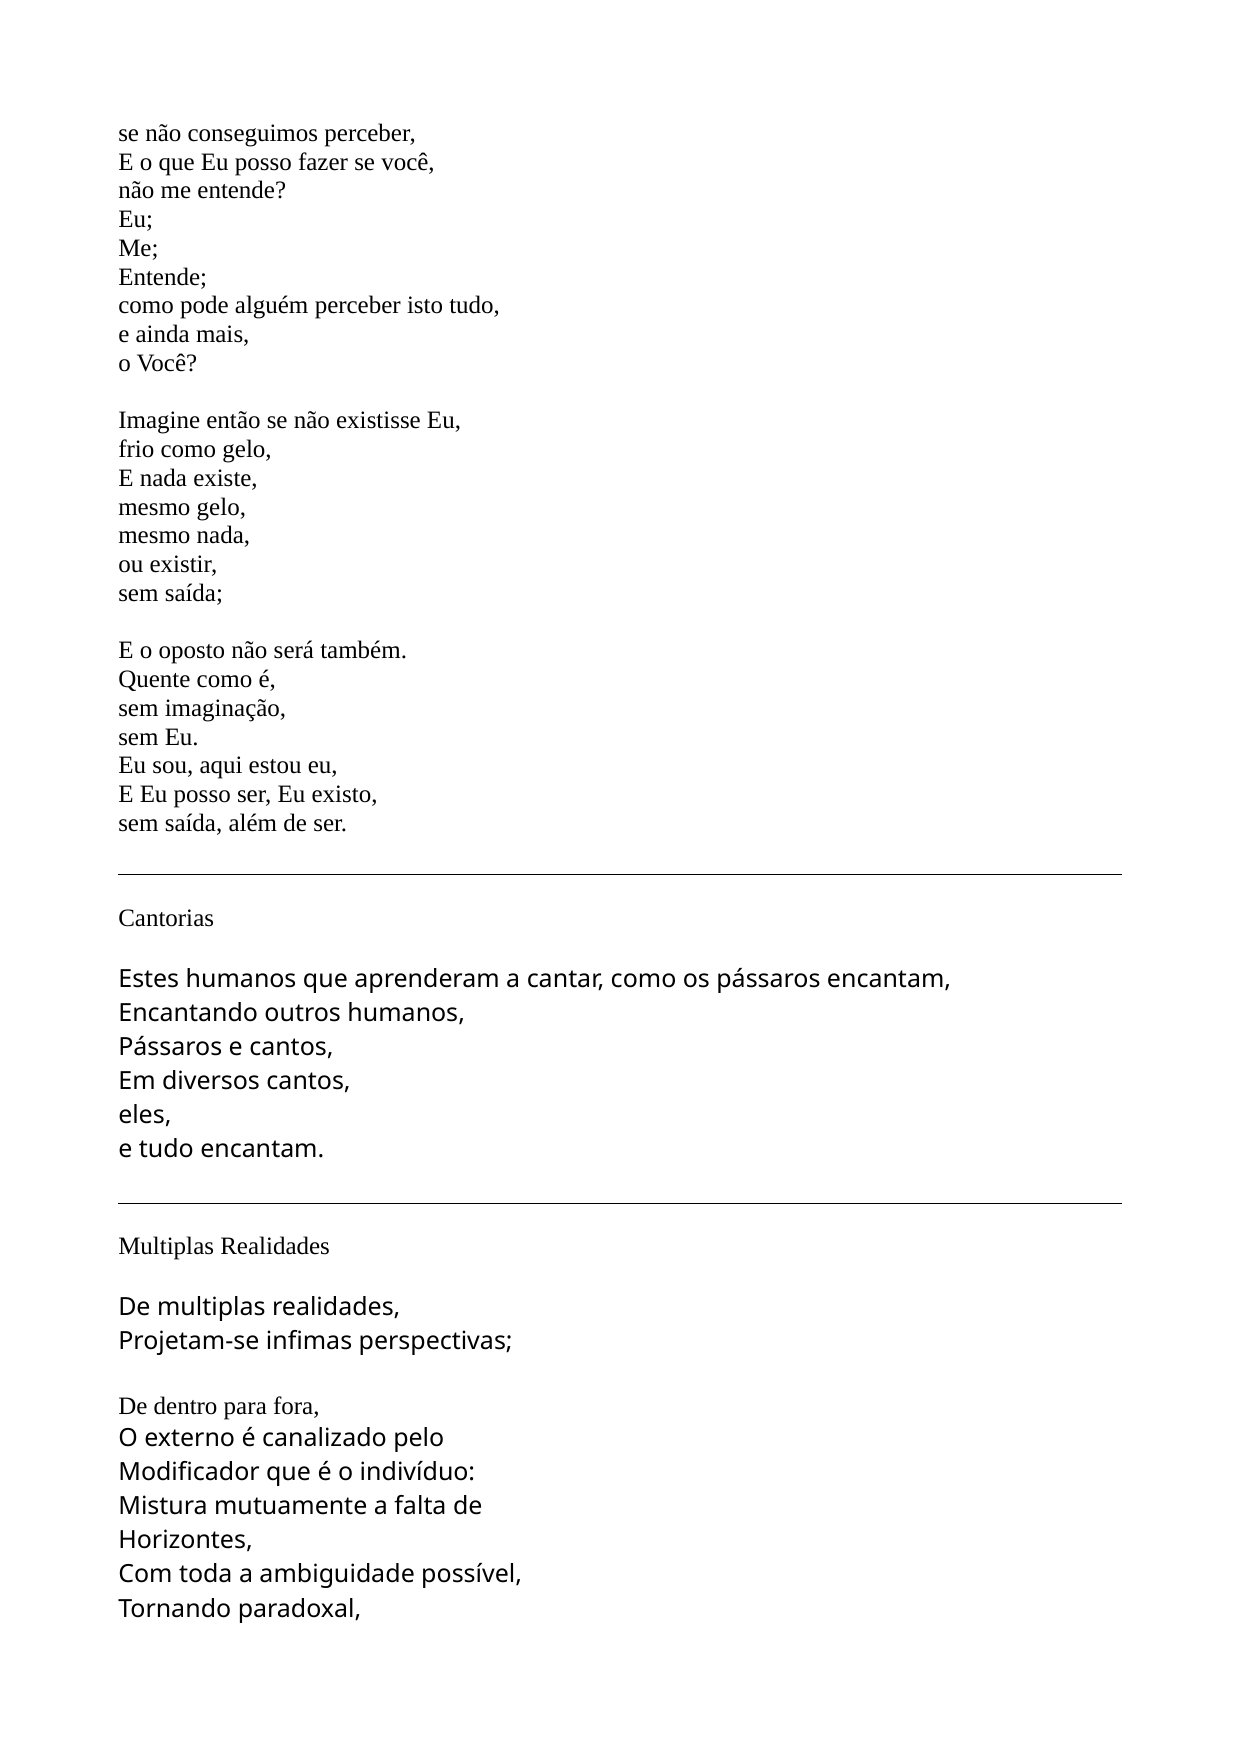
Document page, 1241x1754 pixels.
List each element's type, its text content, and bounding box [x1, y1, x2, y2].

text se não conseguimos perceber, [118, 118, 1122, 147]
text Projetam-se infimas perspectivas; [118, 1323, 1122, 1357]
text como pode alguém perceber isto tudo, e ainda mais, o Você? Imagine então se não existisse Eu, frio como gelo, E nada existe, mesmo gelo, mesmo nada, [118, 291, 1122, 549]
text Horizontes, [118, 1522, 1122, 1556]
text De dentro para fora, [118, 1391, 1122, 1420]
text E o oposto não será também. Quente como é, sem imaginação, [118, 636, 1122, 722]
text Entende; [118, 262, 1122, 291]
text Estes humanos que aprenderam a cantar, como os pássaros encantam, Encantando outros humanos, Pássaros e cantos, Em diversos cantos, eles, e tudo encantam. [118, 961, 1122, 1165]
text sem Eu. Eu sou, aqui estou eu, E Eu posso ser, Eu existo, sem saída, além de ser. [118, 722, 1122, 837]
text Mistura mutuamente a falta de [118, 1488, 1122, 1522]
text E o que Eu posso fazer se você, não me entende? [118, 147, 1122, 204]
text Com toda a ambiguidade possível, [118, 1556, 1122, 1590]
text O externo é canalizado pelo [118, 1420, 1122, 1454]
text De multiplas realidades, [118, 1289, 1122, 1323]
text Tornando paradoxal, [118, 1590, 1122, 1624]
text Me; [118, 233, 1122, 262]
text Cantorias [118, 903, 1122, 932]
text ou existir, sem saída; [118, 549, 1122, 636]
text Eu; [118, 204, 1122, 233]
text Modificador que é o indivíduo: [118, 1454, 1122, 1488]
text Multiplas Realidades [118, 1231, 1122, 1260]
